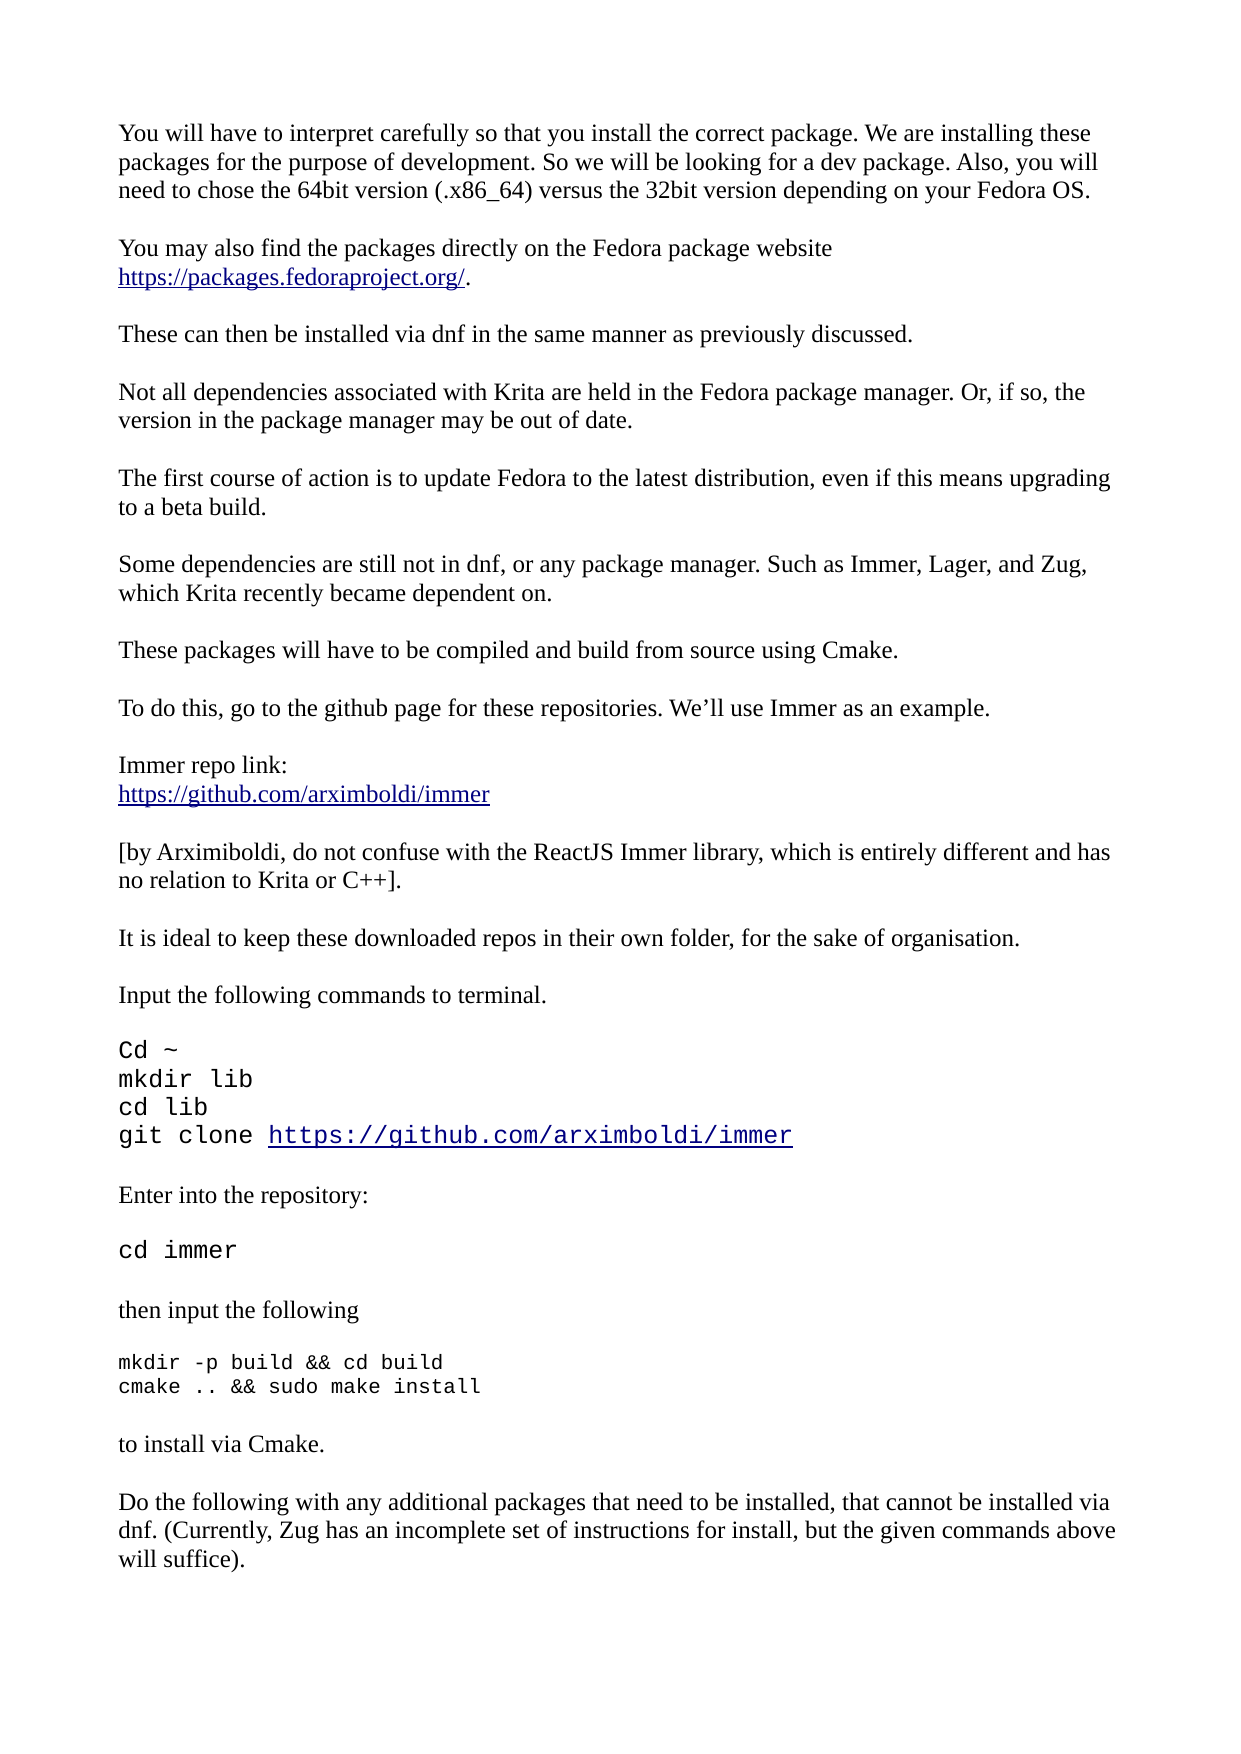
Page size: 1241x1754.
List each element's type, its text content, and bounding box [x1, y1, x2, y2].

text Input the following commands to terminal. [118, 981, 1122, 1009]
text These can then be installed via dnf in the same manner as previously discussed. [118, 319, 1122, 348]
text cmake .. && sudo make install [118, 1376, 1122, 1399]
text Enter into the repository: [118, 1180, 1122, 1209]
text [by Arximiboldi, do not confuse with the ReactJS Immer library, which is entirely different and has no relation to Krita or C++]. [118, 837, 1122, 894]
text mkdir -p build && cd build [118, 1352, 1122, 1376]
text Immer repo link: [118, 751, 1122, 779]
text cd immer [118, 1238, 1122, 1266]
text git clone https://github.com/arximboldi/immer [118, 1123, 1122, 1151]
text The first course of action is to update Fedora to the latest distribution, even if this means upgrading to a beta build. [118, 463, 1122, 521]
text cd lib [118, 1095, 1122, 1123]
text to install via Cmake. [118, 1429, 1122, 1458]
text Do the following with any additional packages that need to be installed, that cannot be installed via dnf. (Currently, Zug has an incomplete set of instructions for install, but the given commands above will suffice). [118, 1487, 1122, 1573]
text mkdir lib [118, 1066, 1122, 1095]
text Not all dependencies associated with Krita are held in the Fedora package manager. Or, if so, the version in the package manager may be out of date. [118, 377, 1122, 434]
text You may also find the packages directly on the Fedora package website https://packages.fedoraproject.org/. [118, 233, 1122, 291]
text then input the following [118, 1295, 1122, 1323]
text Some dependencies are still not in dnf, or any package manager. Such as Immer, Lager, and Zug, which Krita recently became dependent on. [118, 549, 1122, 607]
text https://github.com/arximboldi/immer [118, 779, 1122, 808]
text It is ideal to keep these downloaded repos in their own folder, for the sake of organisation. [118, 923, 1122, 952]
text You will have to interpret carefully so that you install the correct package. We are installing these packages for the purpose of development. So we will be looking for a dev package. Also, you will need to chose the 64bit version (.x86_64) versus the 32bit version depending on your Fedora OS. [118, 118, 1122, 204]
text Cd ~ [118, 1038, 1122, 1066]
text These packages will have to be compiled and build from source using Cmake. [118, 636, 1122, 664]
text To do this, go to the github page for these repositories. We’ll use Immer as an example. [118, 693, 1122, 722]
